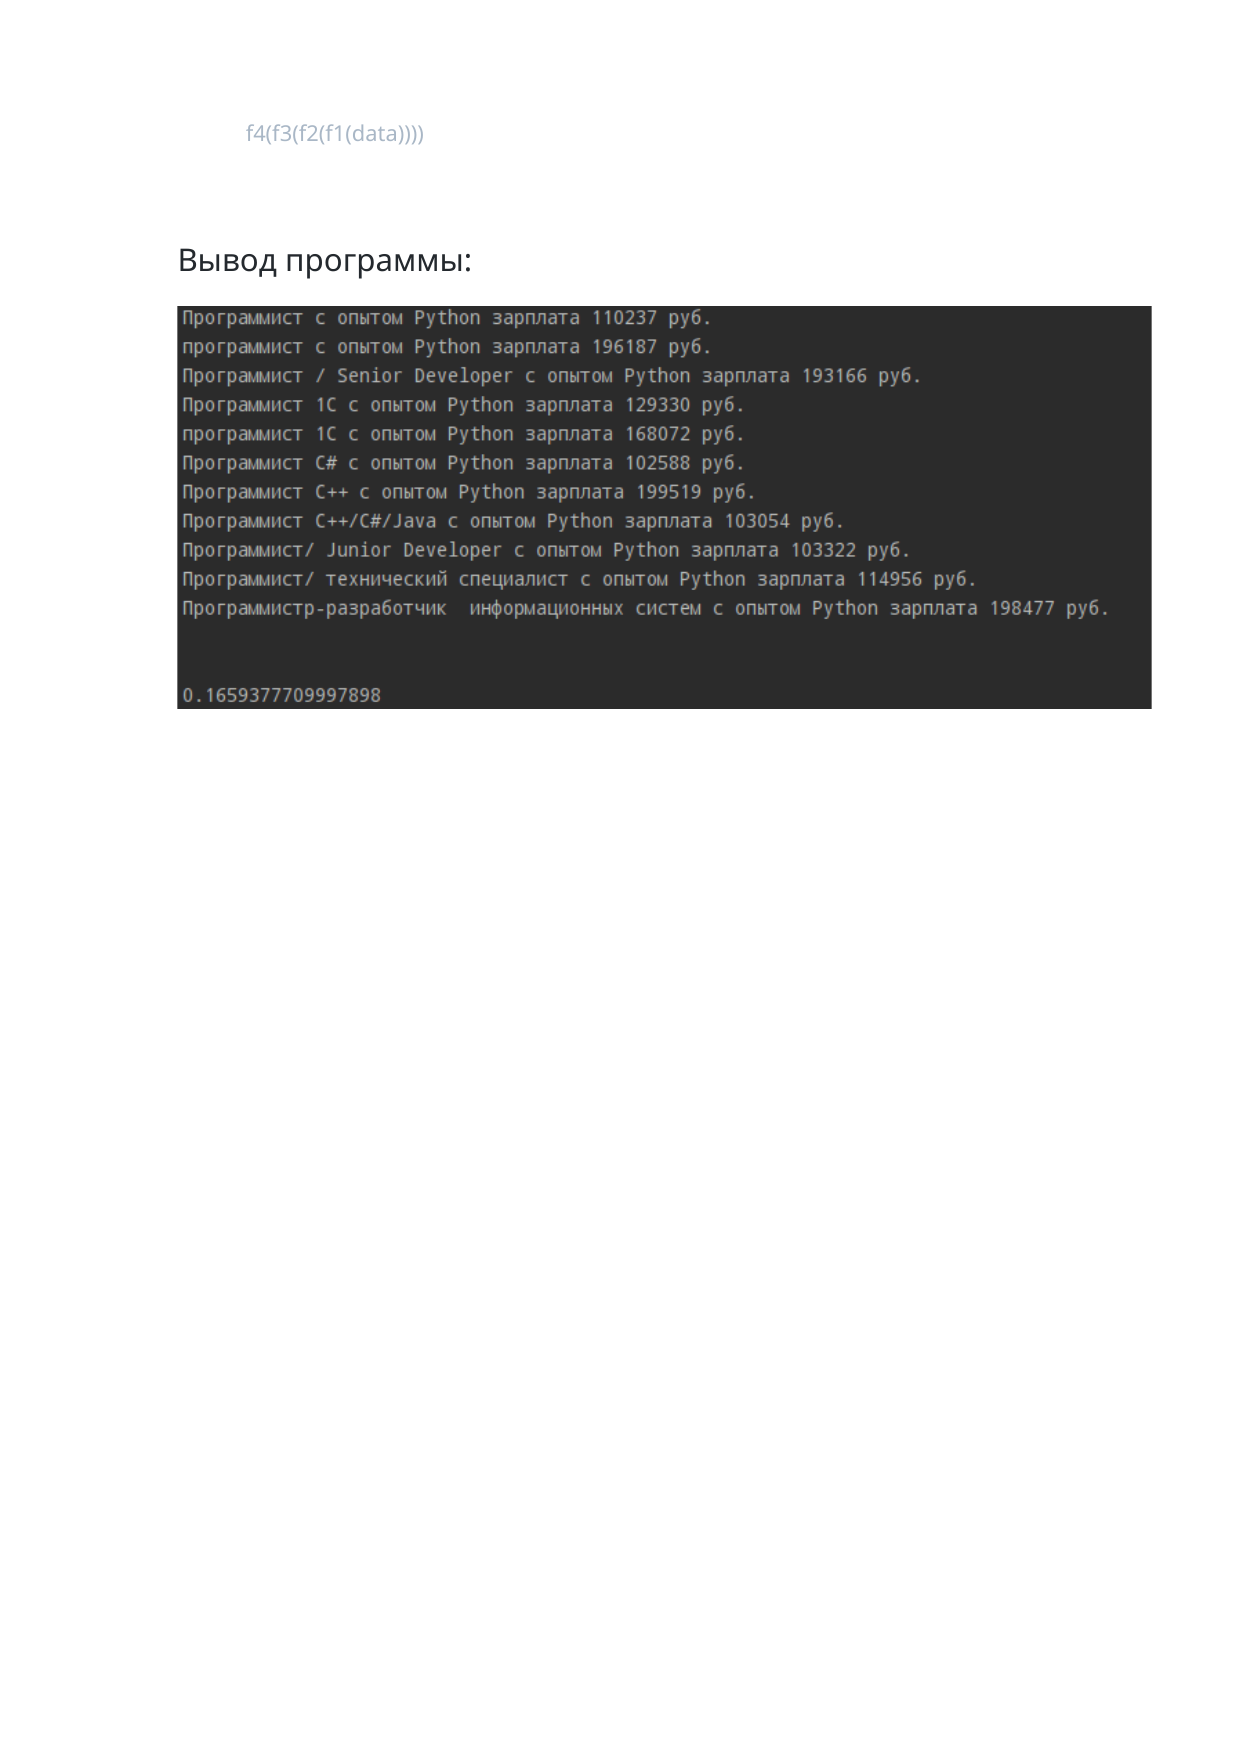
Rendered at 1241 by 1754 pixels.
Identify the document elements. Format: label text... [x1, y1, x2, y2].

picture [177, 306, 1152, 709]
subtitle f4(f3(f2(f1(data)))) [177, 118, 1152, 176]
subtitle Вывод программы: [177, 238, 1152, 281]
